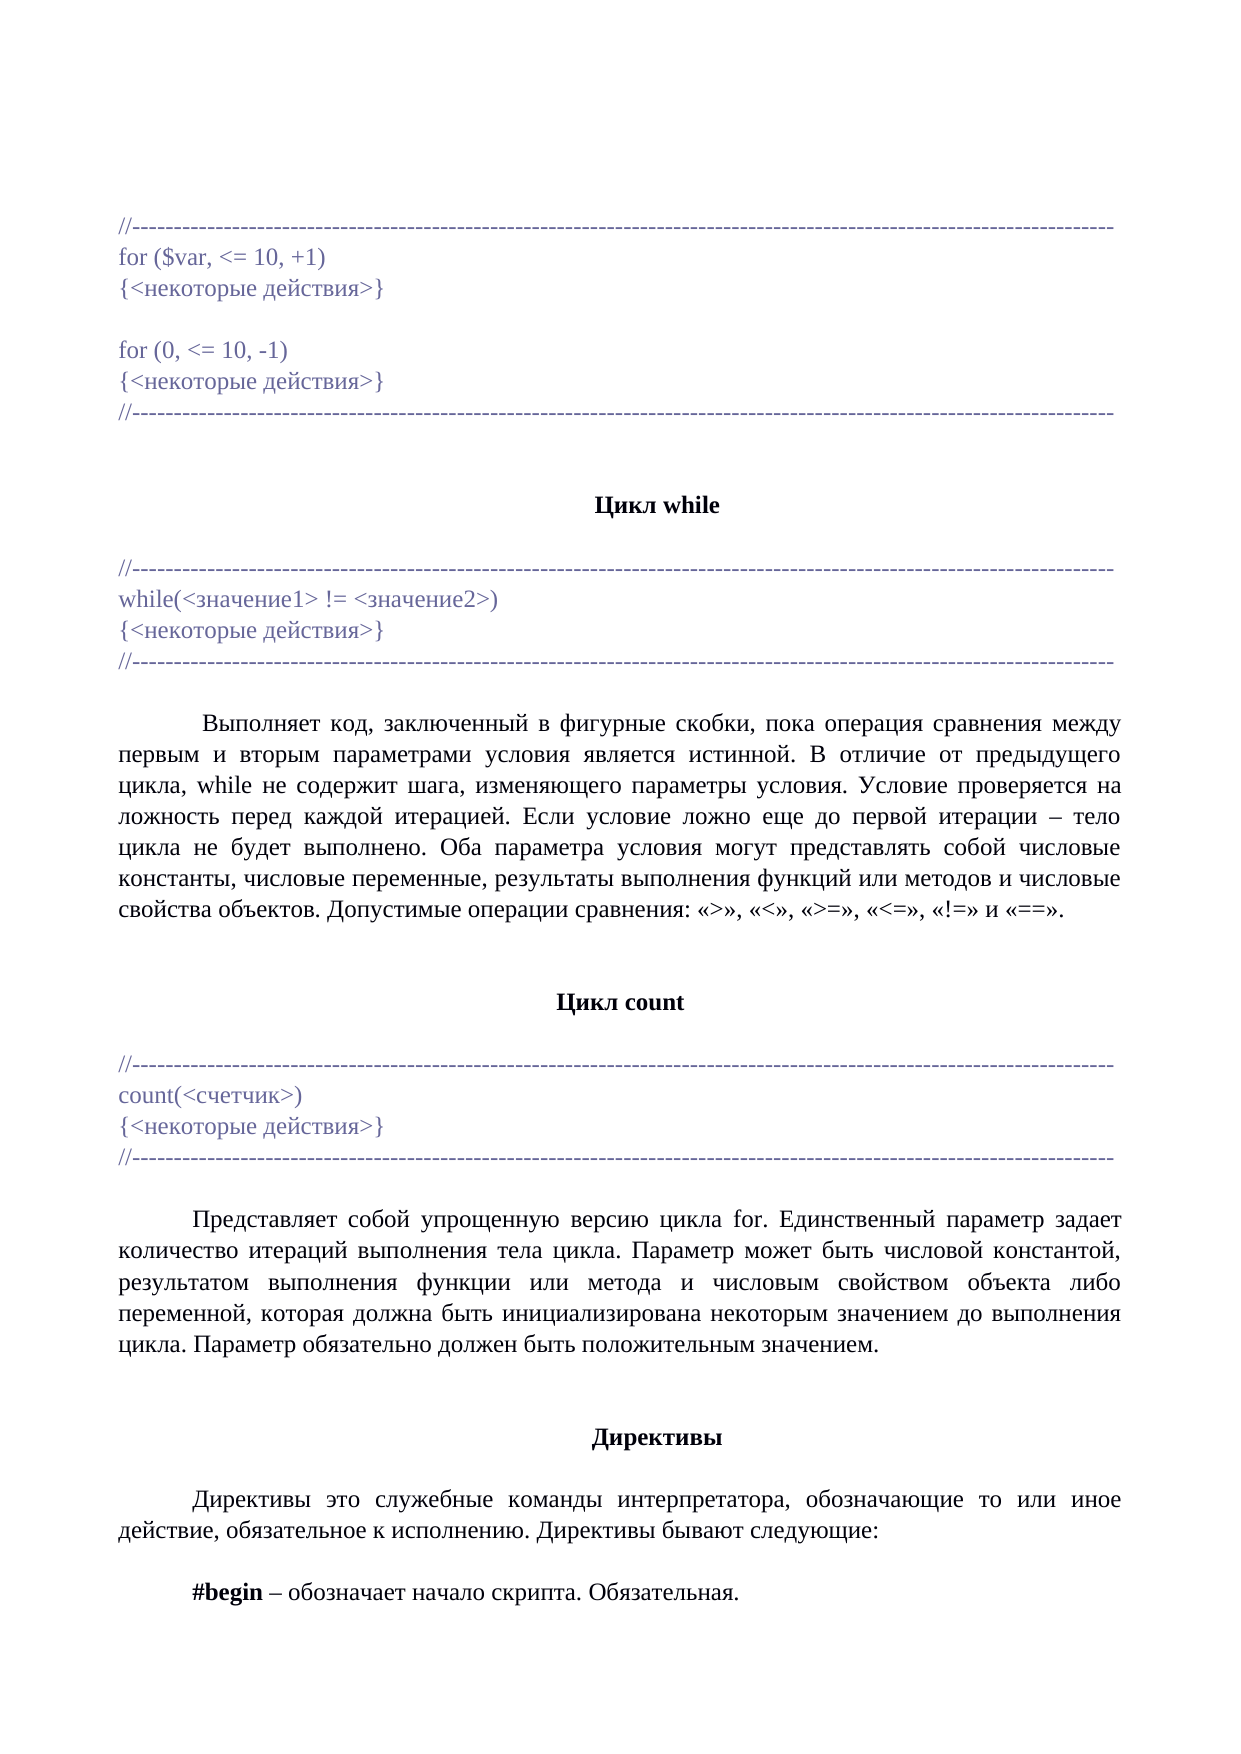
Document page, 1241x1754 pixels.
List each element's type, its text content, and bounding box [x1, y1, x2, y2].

text Директивы [118, 1422, 1122, 1451]
text while(<значение1> != <значение2>) [118, 584, 1122, 612]
text Цикл count [118, 987, 1122, 1016]
text //---------------------------------------------------------------------------------------------------------------------- [118, 1049, 1122, 1078]
text {<некоторые действия>} [118, 1111, 1122, 1140]
text //---------------------------------------------------------------------------------------------------------------------- [118, 553, 1122, 581]
text //---------------------------------------------------------------------------------------------------------------------- [118, 397, 1122, 426]
text Представляет собой упрощенную версию цикла for. Единственный параметр задает количество итераций выполнения тела цикла. Параметр может быть числовой константой, результатом выполнения функции или метода и числовым свойством объекта либо переменной, которая должна быть инициализирована некоторым значением до выполнения цикла. Параметр обязательно должен быть положительным значением. [118, 1204, 1122, 1357]
text {<некоторые действия>} [118, 366, 1122, 395]
text {<некоторые действия>} [118, 615, 1122, 643]
text count(<счетчик>) [118, 1080, 1122, 1109]
text //---------------------------------------------------------------------------------------------------------------------- [118, 646, 1122, 674]
text Цикл while [118, 491, 1122, 519]
text Директивы это служебные команды интерпретатора, обозначающие то или иное действие, обязательное к исполнению. Директивы бывают следующие: [118, 1484, 1122, 1544]
text {<некоторые действия>} [118, 273, 1122, 302]
text Выполняет код, заключенный в фигурные скобки, пока операция сравнения между первым и вторым параметрами условия является истинной. В отличие от предыдущего цикла, while не содержит шага, изменяющего параметры условия. Условие проверяется на ложность перед каждой итерацией. Если условие ложно еще до первой итерации – тело цикла не будет выполнено. Оба параметра условия могут представлять собой числовые константы, числовые переменные, результаты выполнения функций или методов и числовые свойства объектов. Допустимые операции сравнения: «>», «<», «>=», «<=», «!=» и «==». [118, 708, 1122, 923]
text for (0, <= 10, -1) [118, 335, 1122, 364]
text for ($var, <= 10, +1) [118, 242, 1122, 271]
text //---------------------------------------------------------------------------------------------------------------------- [118, 211, 1122, 240]
text //---------------------------------------------------------------------------------------------------------------------- [118, 1142, 1122, 1171]
text #begin – обозначает начало скрипта. Обязательная. [118, 1577, 1122, 1606]
